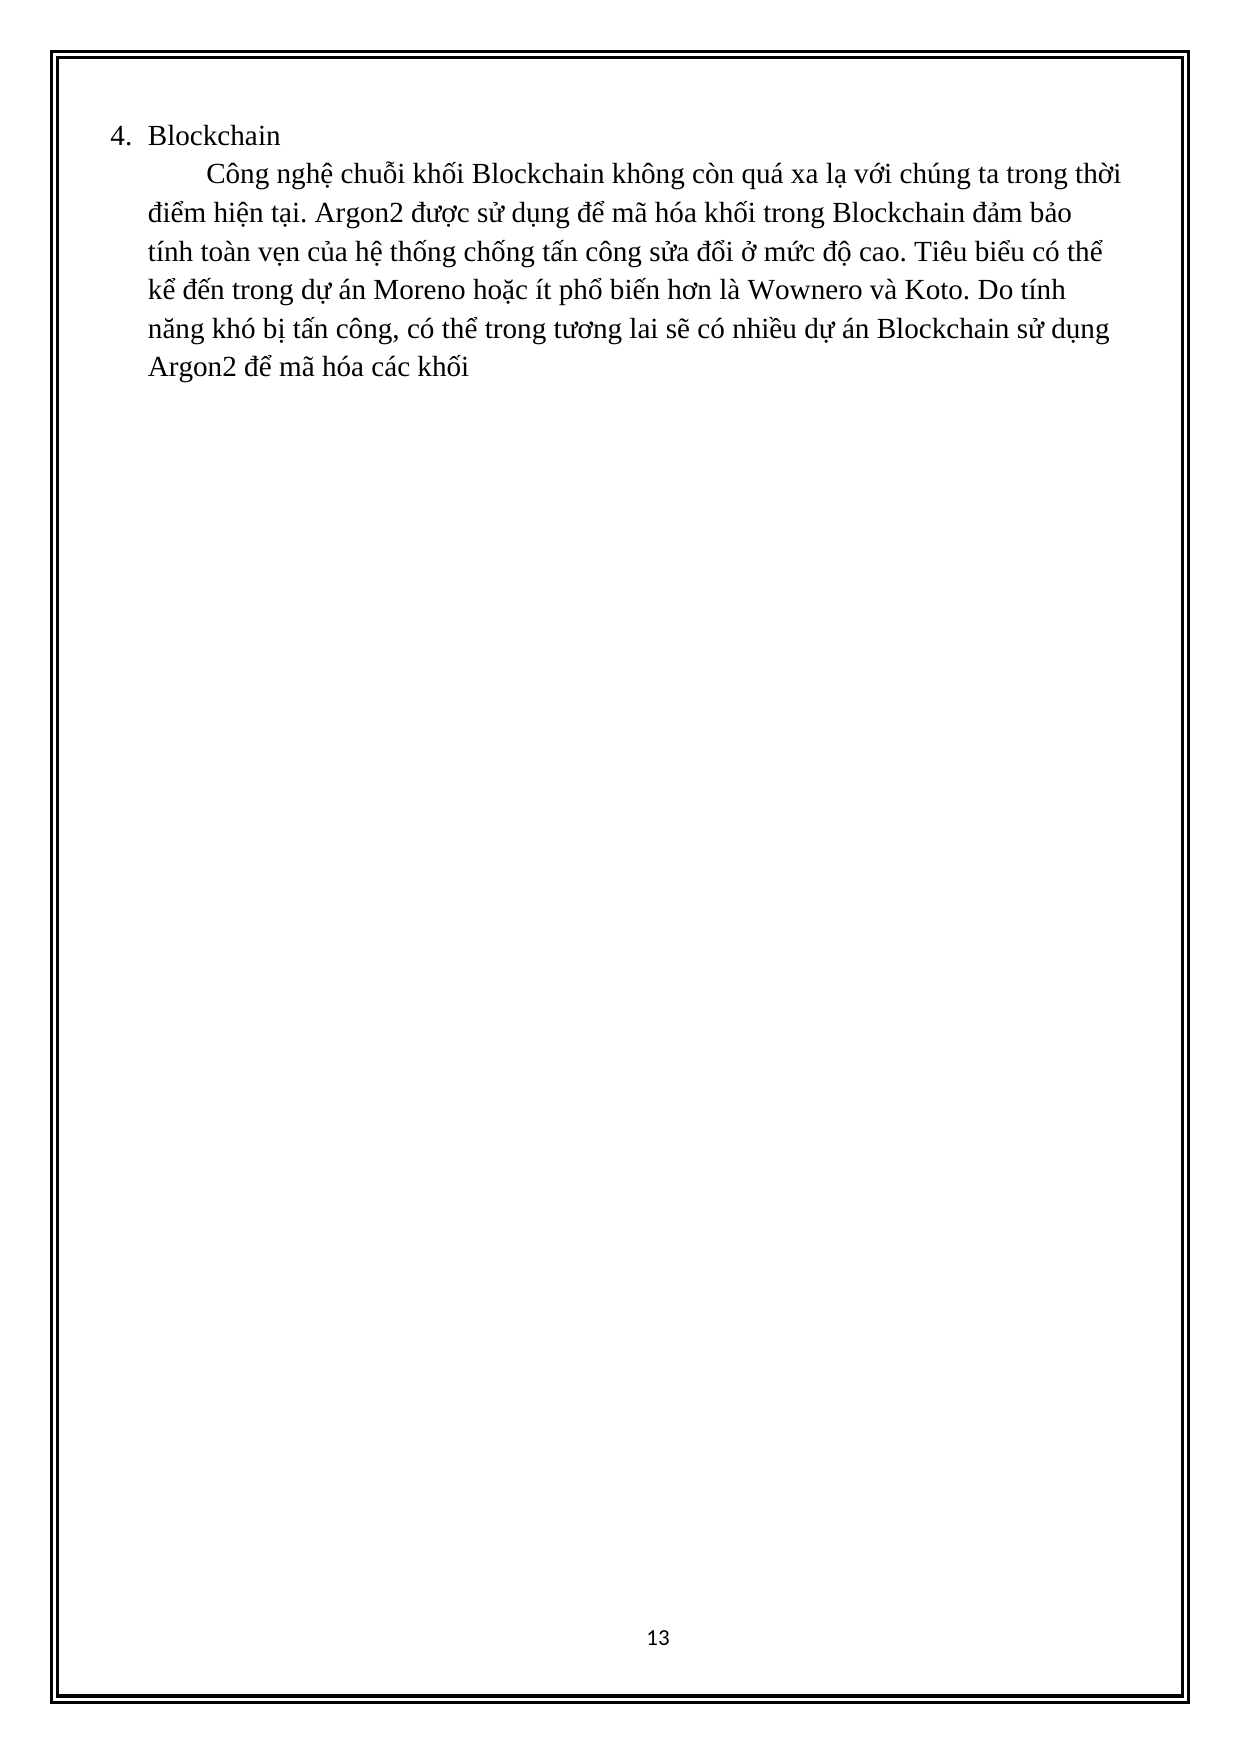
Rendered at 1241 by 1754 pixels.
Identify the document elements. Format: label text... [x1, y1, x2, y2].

list Blockchain [110, 118, 1122, 152]
text Công nghệ chuỗi khối Blockchain không còn quá xa lạ với chúng ta trong thời điểm hiện tại. Argon2 được sử dụng để mã hóa khối trong Blockchain đảm bảo tính toàn vẹn của hệ thống chống tấn công sửa đổi ở mức độ cao. Tiêu biểu có thể kể đến trong dự án Moreno hoặc ít phổ biến hơn là Wownero và Koto. Do tính năng khó bị tấn công, có thể trong tương lai sẽ có nhiều dự án Blockchain sử dụng Argon2 để mã hóa các khối [148, 157, 1122, 383]
